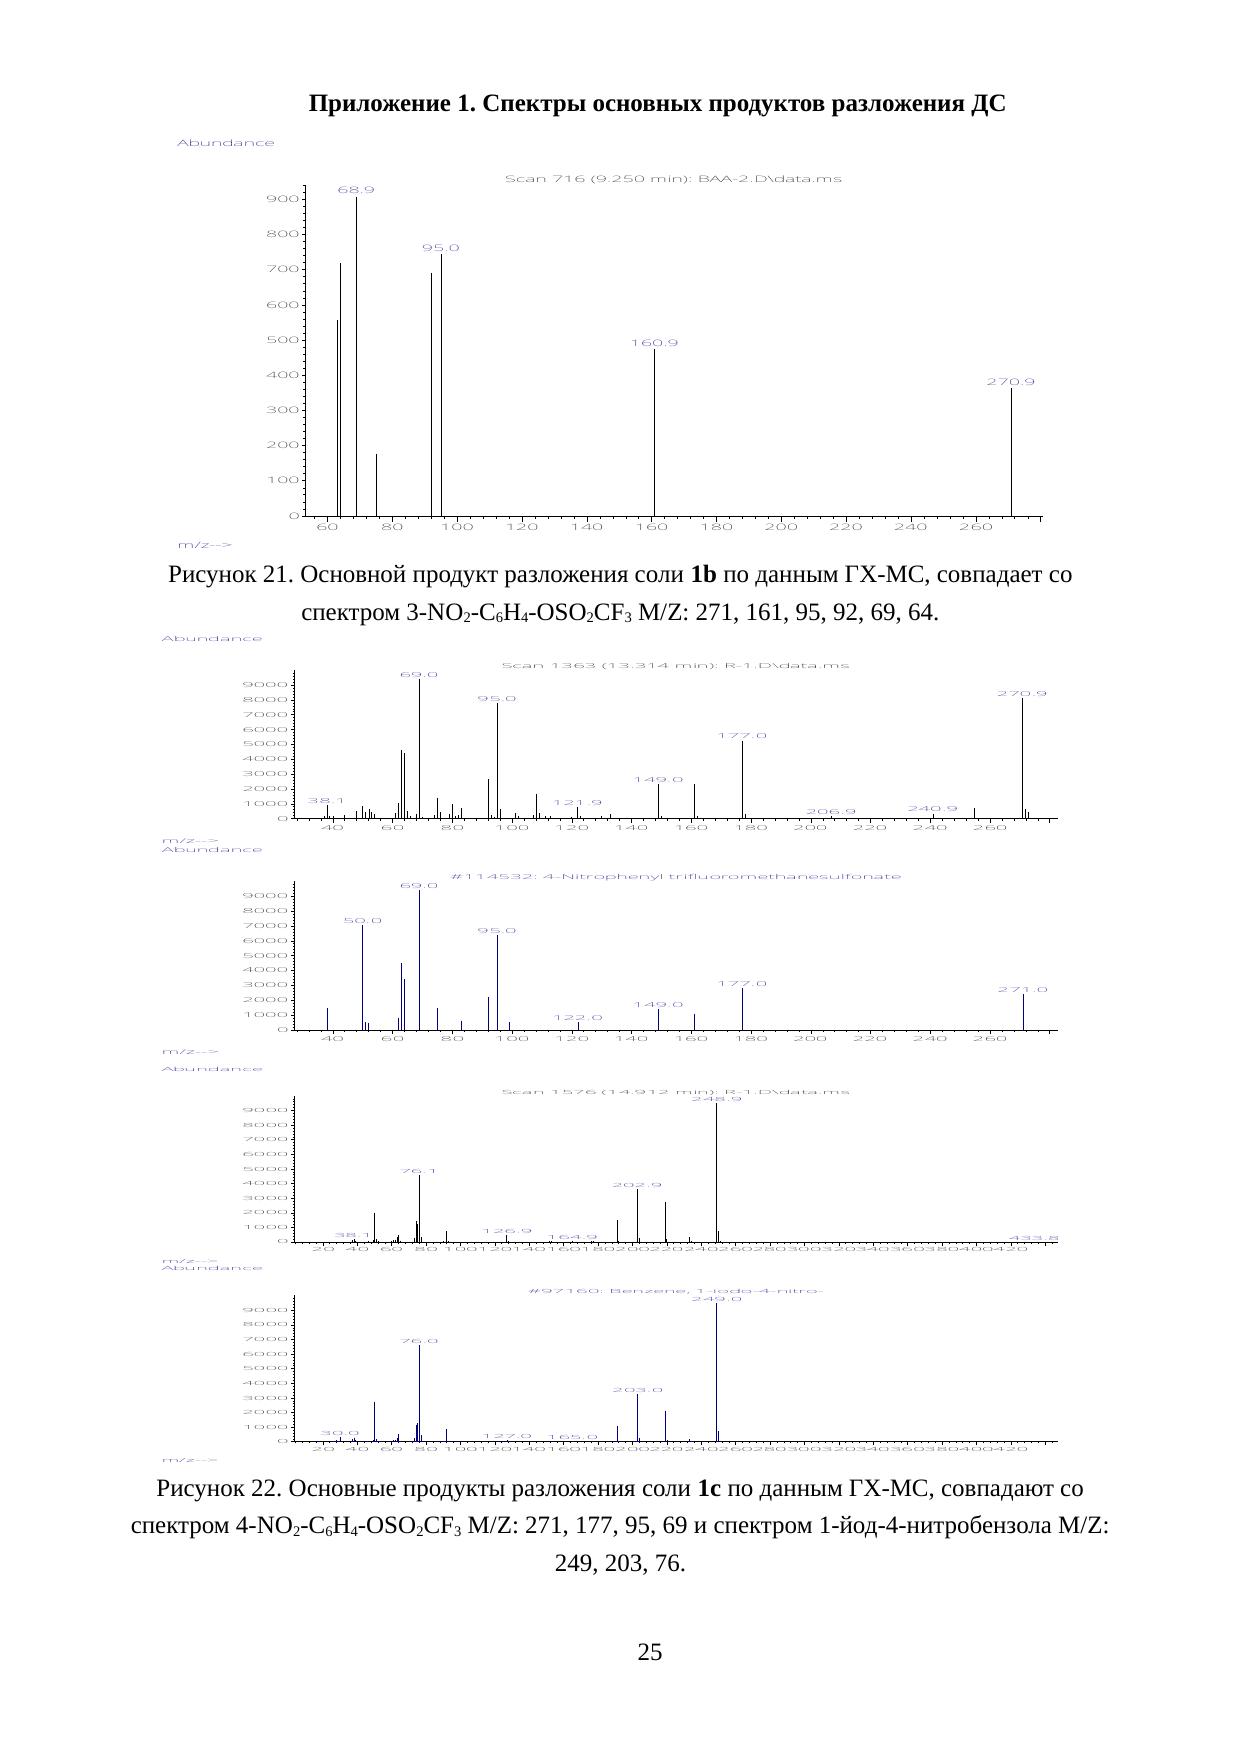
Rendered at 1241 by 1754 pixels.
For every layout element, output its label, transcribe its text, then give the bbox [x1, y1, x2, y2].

text Приложение 1. Спектры основных продуктов разложения ДС [193, 88, 1122, 117]
text Рисунок 22. Основные продукты разложения соли 1c по данным ГХ-МС, совпадают со спектром 4-NO2-C6H4-OSO2CF3 M/Z: 271, 177, 95, 69 и спектром 1-йод-4-нитробензола M/Z: 249, 203, 76. [118, 1473, 1122, 1576]
text Рисунок 21. Основной продукт разложения соли 1b по данным ГХ-МС, совпадает со спектром 3-NO2-C6H4-OSO2CF3 M/Z: 271, 161, 95, 92, 69, 64. [118, 559, 1122, 626]
